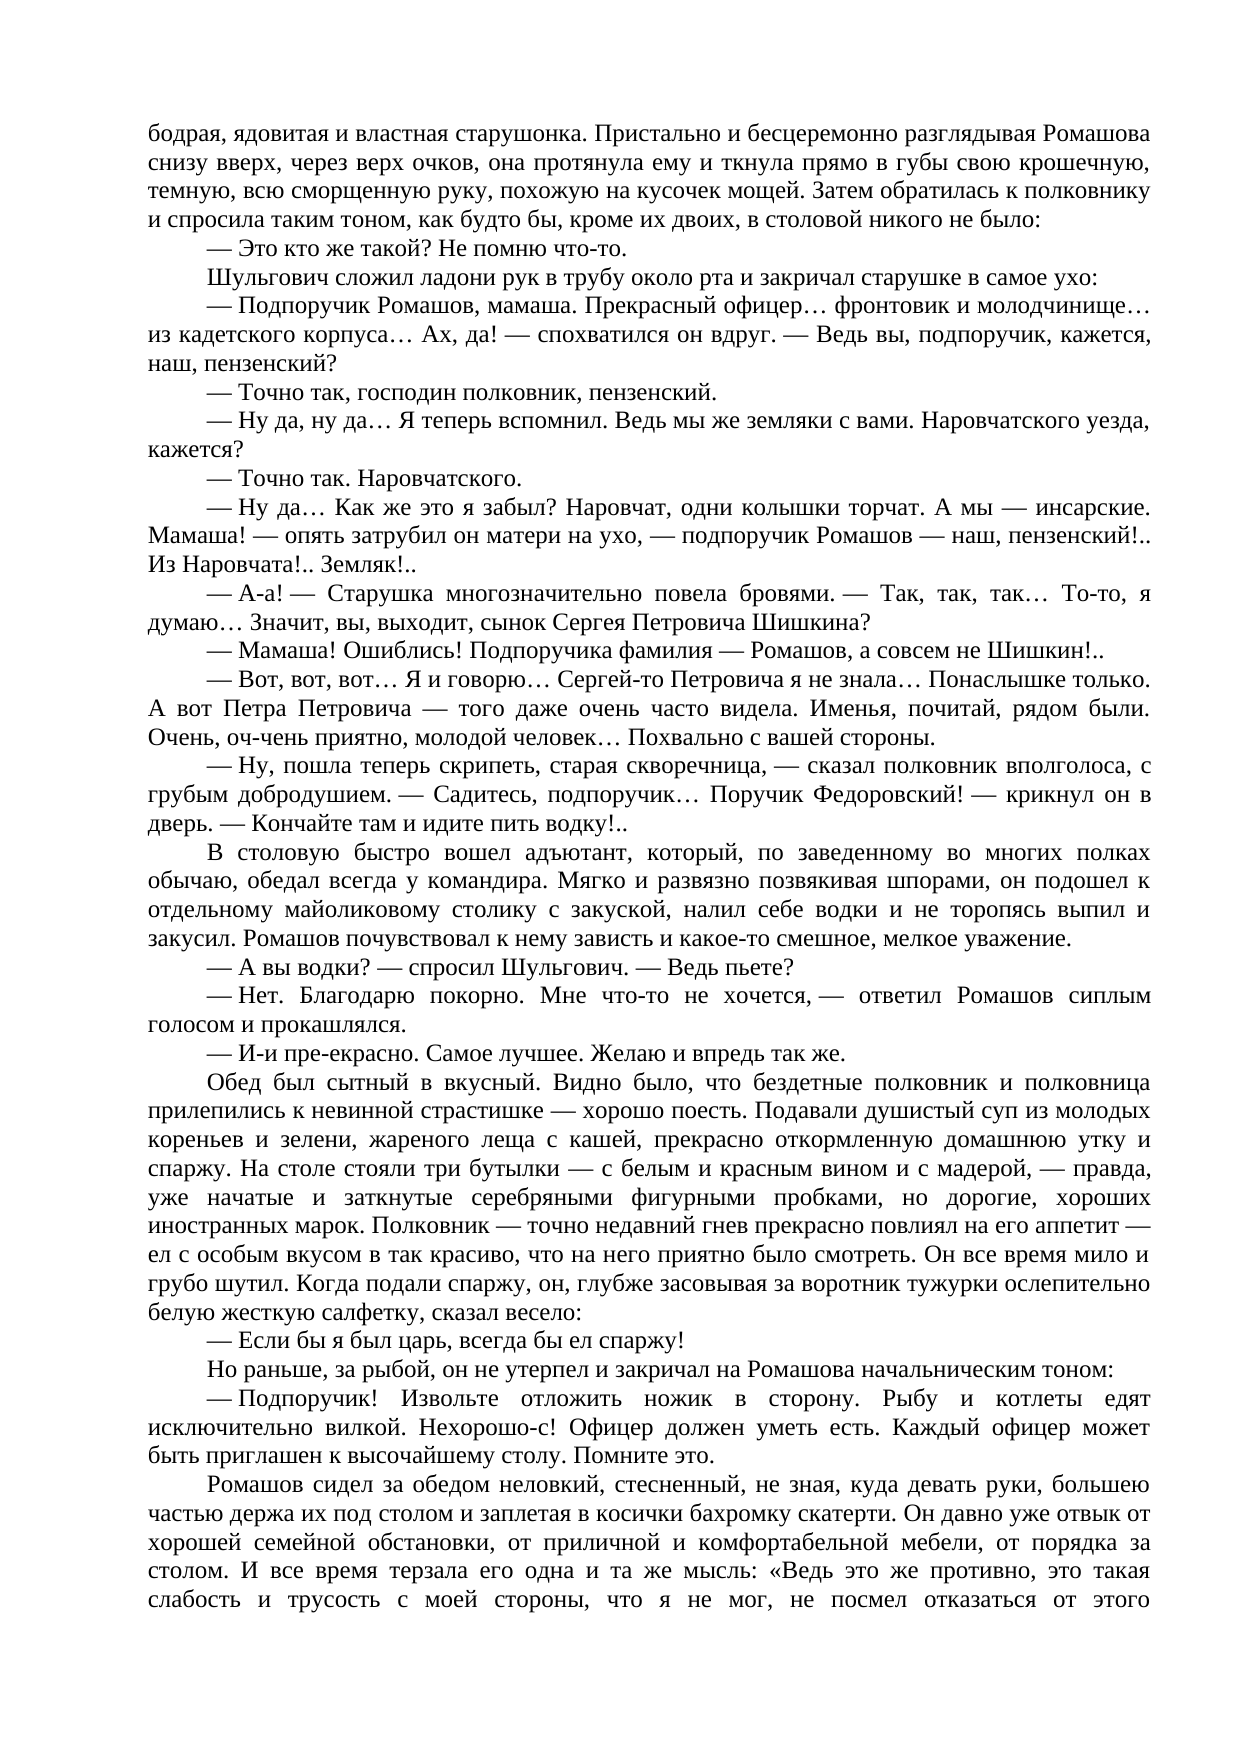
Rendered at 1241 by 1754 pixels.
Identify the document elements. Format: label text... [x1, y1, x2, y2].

text — Ну да, ну да… Я теперь вспомнил. Ведь мы же земляки с вами. Наровчатского уезда, кажется? [148, 406, 1152, 463]
text — Ну, пошла теперь скрипеть, старая скворечница, — сказал полковник вполголоса, с грубым добродушием. — Садитесь, подпоручик… Поручик Федоровский! — крикнул он в дверь. — Кончайте там и идите пить водку!.. [148, 751, 1152, 837]
text — И-и пре-екрасно. Самое лучшее. Желаю и впредь так же. [148, 1038, 1152, 1067]
text — Подпоручик! Извольте отложить ножик в сторону. Рыбу и котлеты едят исключительно вилкой. Нехорошо-с! Офицер должен уметь есть. Каждый офицер может быть приглашен к высочайшему столу. Помните это. [148, 1383, 1152, 1469]
text Шульгович сложил ладони рук в трубу около рта и закричал старушке в самое ухо: [148, 262, 1152, 291]
text Но раньше, за рыбой, он не утерпел и закричал на Ромашова начальническим тоном: [148, 1354, 1152, 1383]
text — Вот, вот, вот… Я и говорю… Сергей-то Петровича я не знала… Понаслышке только. А вот Петра Петровича — того даже очень часто видела. Именья, почитай, рядом были. Очень, оч-чень приятно, молодой человек… Похвально с вашей стороны. [148, 664, 1152, 751]
text — Мамаша! Ошиблись! Подпоручика фамилия — Ромашов, а совсем не Шишкин!.. [148, 636, 1152, 664]
text Ромашов сидел за обедом неловкий, стесненный, не зная, куда девать руки, большею частью держа их под столом и заплетая в косички бахромку скатерти. Он давно уже отвык от хорошей семейной обстановки, от приличной и комфортабельной мебели, от порядка за столом. И все время терзала его одна и та же мысль: «Ведь это же противно, это такая слабость и трусость с моей стороны, что я не мог, не посмел отказаться от этого [148, 1469, 1152, 1613]
text — А вы водки? — спросил Шульгович. — Ведь пьете? [148, 952, 1152, 981]
text В столовую быстро вошел адъютант, который, по заведенному во многих полках обычаю, обедал всегда у командира. Мягко и развязно позвякивая шпорами, он подошел к отдельному майоликовому столику с закуской, налил себе водки и не торопясь выпил и закусил. Ромашов почувствовал к нему зависть и какое-то смешное, мелкое уважение. [148, 837, 1152, 952]
text — Это кто же такой? Не помню что-то. [148, 233, 1152, 262]
text — Точно так. Наровчатского. [148, 463, 1152, 492]
text — Точно так, господин полковник, пензенский. [148, 377, 1152, 406]
text — Нет. Благодарю покорно. Мне что-то не хочется, — ответил Ромашов сиплым голосом и прокашлялся. [148, 981, 1152, 1038]
text бодрая, ядовитая и властная старушонка. Пристально и бесцеремонно разглядывая Ромашова снизу вверх, через верх очков, она протянула ему и ткнула прямо в губы свою крошечную, темную, всю сморщенную руку, похожую на кусочек мощей. Затем обратилась к полковнику и спросила таким тоном, как будто бы, кроме их двоих, в столовой никого не было: [148, 118, 1152, 233]
text — А-а! — Старушка многозначительно повела бровями. — Так, так, так… То-то, я думаю… Значит, вы, выходит, сынок Сергея Петровича Шишкина? [148, 578, 1152, 636]
text Обед был сытный в вкусный. Видно было, что бездетные полковник и полковница прилепились к невинной страстишке — хорошо поесть. Подавали душистый суп из молодых кореньев и зелени, жареного леща с кашей, прекрасно откормленную домашнюю утку и спаржу. На столе стояли три бутылки — с белым и красным вином и с мадерой, — правда, уже начатые и заткнутые серебряными фигурными пробками, но дорогие, хороших иностранных марок. Полковник — точно недавний гнев прекрасно повлиял на его аппетит — ел с особым вкусом в так красиво, что на него приятно было смотреть. Он все время мило и грубо шутил. Когда подали спаржу, он, глубже засовывая за воротник тужурки ослепительно белую жесткую салфетку, сказал весело: [148, 1067, 1152, 1326]
text — Ну да… Как же это я забыл? Наровчат, одни колышки торчат. А мы — инсарские. Мамаша! — опять затрубил он матери на ухо, — подпоручик Ромашов — наш, пензенский!.. Из Наровчата!.. Земляк!.. [148, 492, 1152, 578]
text — Подпоручик Ромашов, мамаша. Прекрасный офицер… фронтовик и молодчинище… из кадетского корпуса… Ах, да! — спохватился он вдруг. — Ведь вы, подпоручик, кажется, наш, пензенский? [148, 291, 1152, 377]
text — Если бы я был царь, всегда бы ел спаржу! [148, 1326, 1152, 1354]
